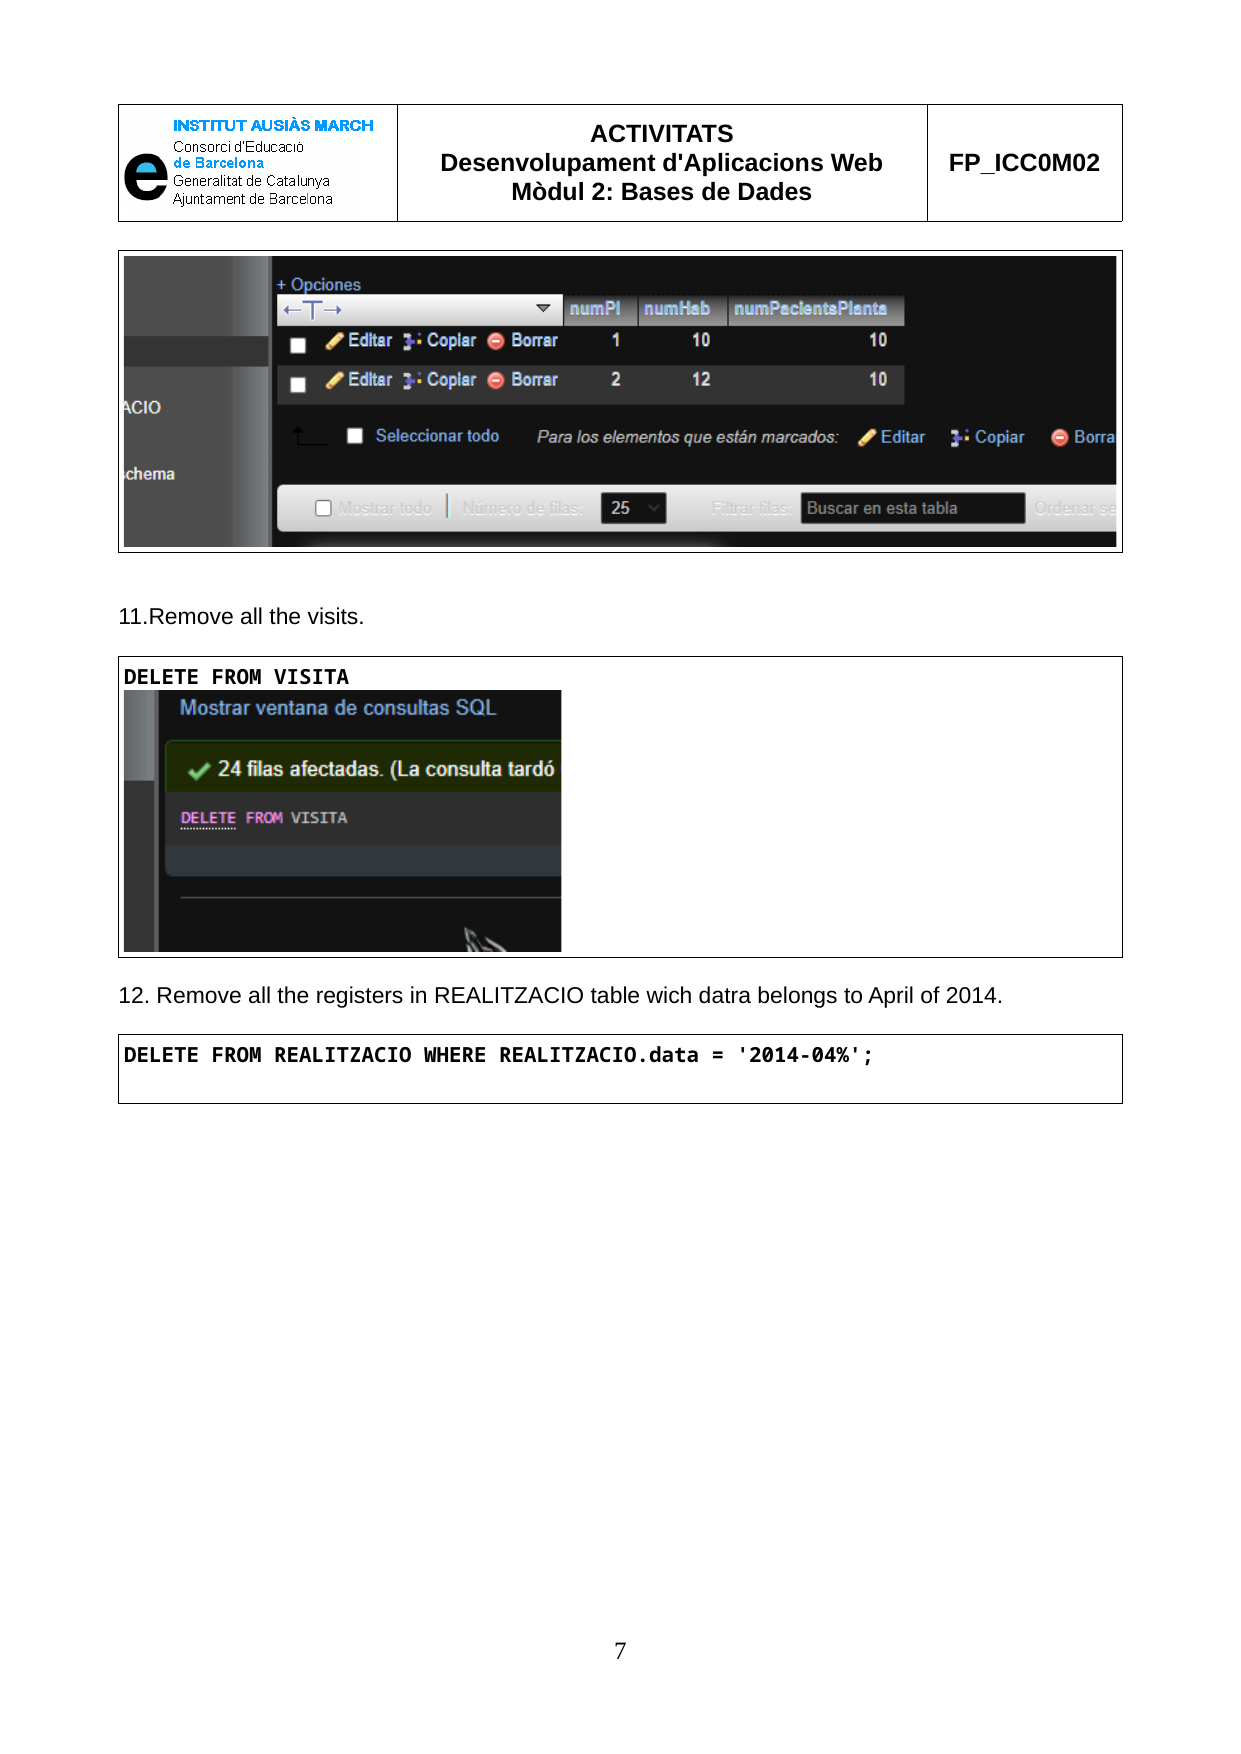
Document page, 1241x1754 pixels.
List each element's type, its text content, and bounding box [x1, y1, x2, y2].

table_header DELETE FROM REALITZACIO WHERE REALITZACIO.data = '2014-04%'; [119, 1035, 1122, 1103]
text 11.Remove all the visits. [118, 603, 1122, 629]
table_header DELETE FROM VISITA [119, 657, 1122, 957]
text 12. Remove all the registers in REALITZACIO table wich datra belongs to April of 2014. [118, 982, 1122, 1008]
table_header [119, 251, 1122, 552]
